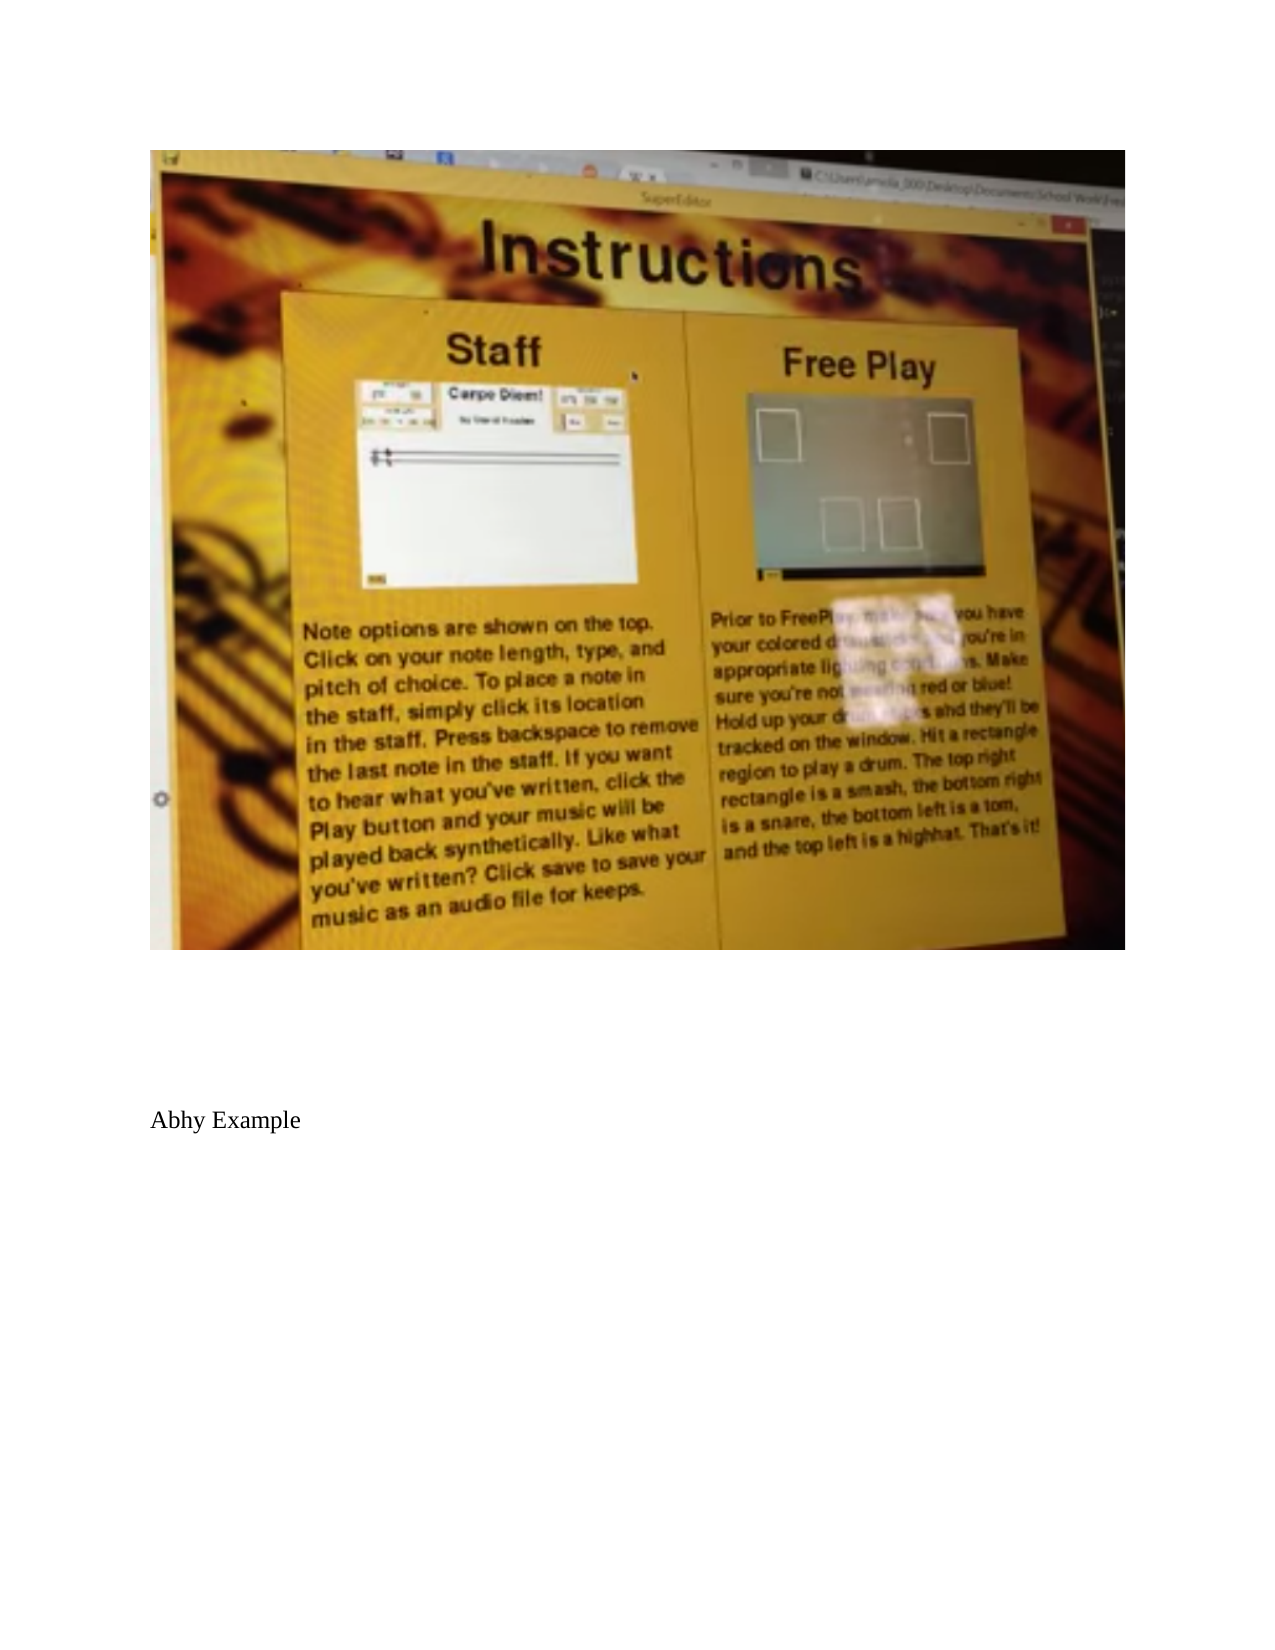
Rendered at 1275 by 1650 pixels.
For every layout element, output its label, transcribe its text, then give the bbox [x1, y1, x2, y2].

picture [150, 150, 1125, 950]
text Abhy Example [150, 1105, 1125, 1134]
